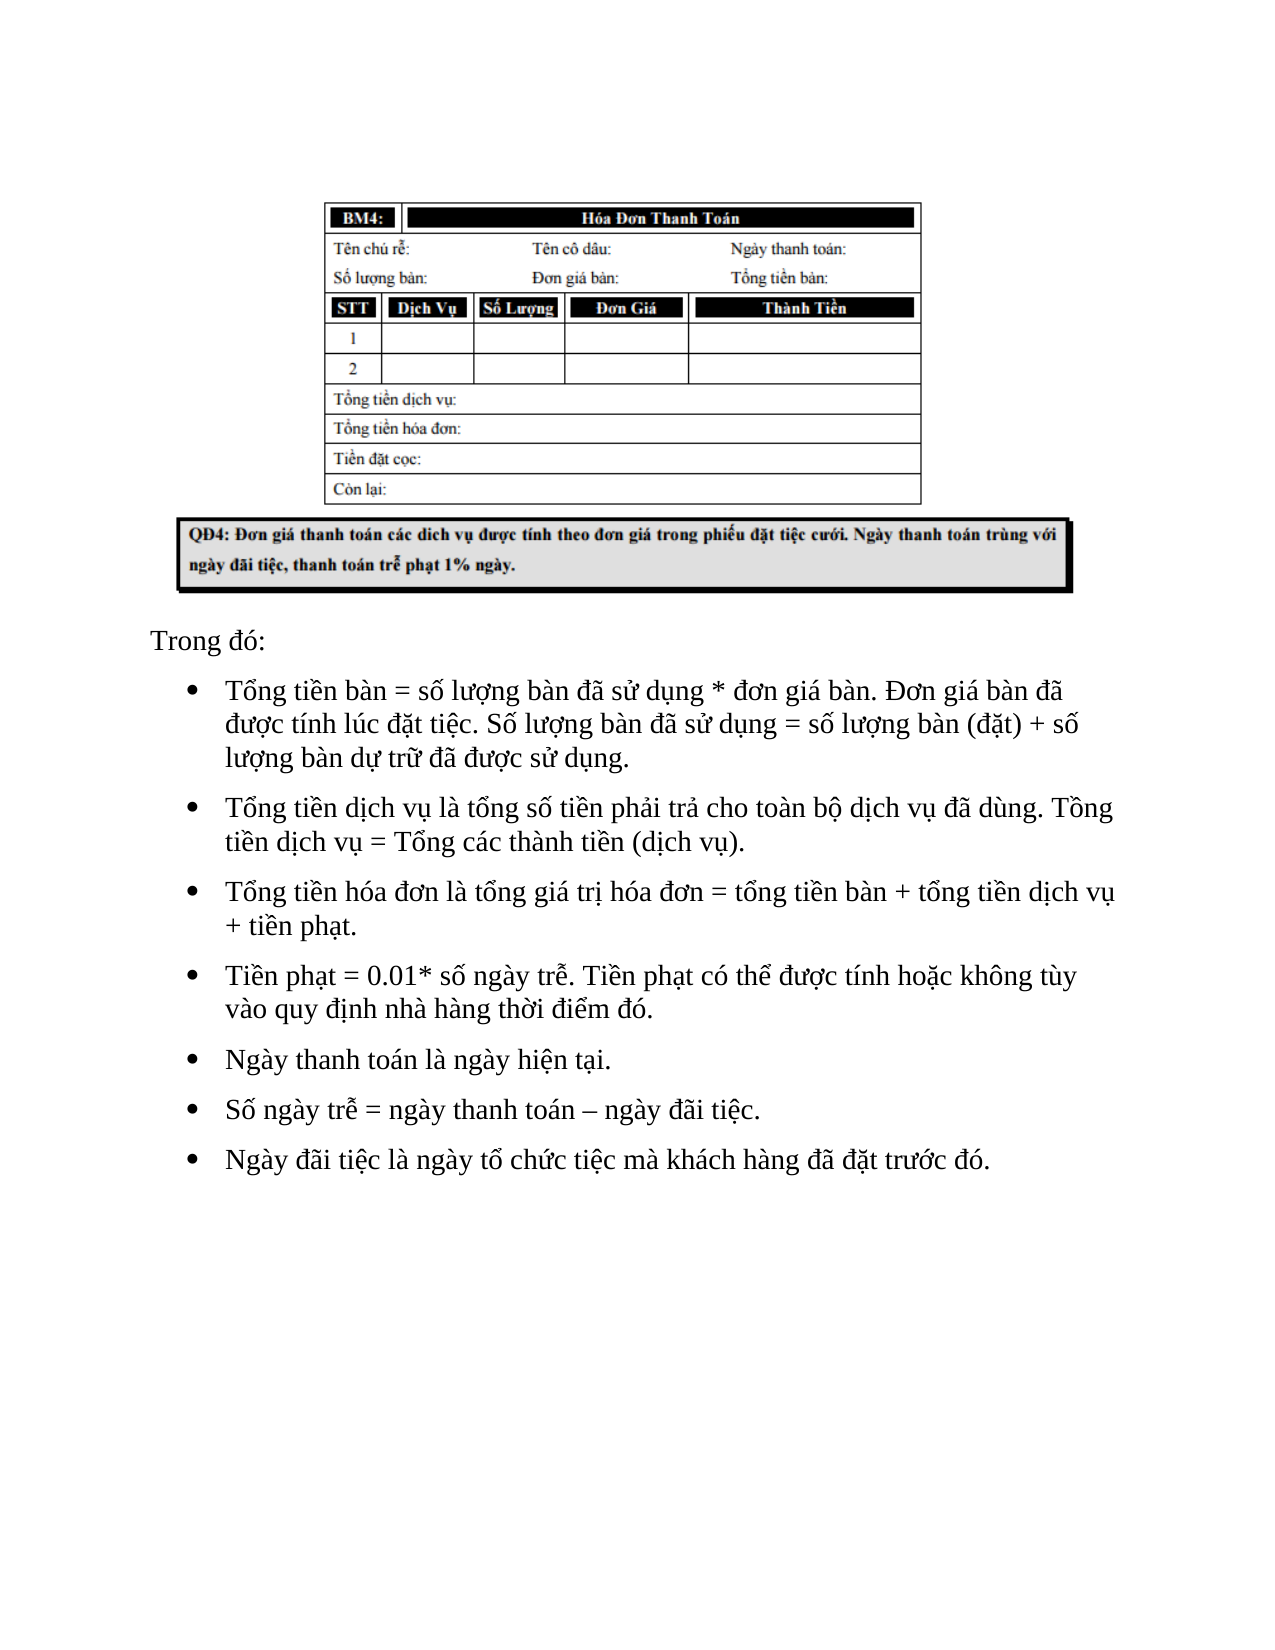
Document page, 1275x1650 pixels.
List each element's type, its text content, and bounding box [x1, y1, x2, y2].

list Ngày thanh toán là ngày hiện tại. [187, 1042, 1125, 1076]
list Số ngày trễ = ngày thanh toán – ngày đãi tiệc. [187, 1092, 1125, 1126]
text Trong đó: [150, 623, 1125, 656]
list Tổng tiền bàn = số lượng bàn đã sử dụng * đơn giá bàn. Đơn giá bàn đã được tính lúc đặt tiệc. Số lượng bàn đã sử dụng = số lượng bàn (đặt) + số lượng bàn dự trữ đã được sử dụng. [187, 673, 1125, 774]
list Tổng tiền hóa đơn là tổng giá trị hóa đơn = tổng tiền bàn + tổng tiền dịch vụ + tiền phạt. [187, 874, 1125, 941]
list Tiền phạt = 0.01* số ngày trễ. Tiền phạt có thể được tính hoặc không tùy vào quy định nhà hàng thời điểm đó. [187, 958, 1125, 1025]
list Ngày đãi tiệc là ngày tổ chức tiệc mà khách hàng đã đặt trước đó. [187, 1142, 1125, 1176]
list Tổng tiền dịch vụ là tổng số tiền phải trả cho toàn bộ dịch vụ đã dùng. Tồng tiền dịch vụ = Tổng các thành tiền (dịch vụ). [187, 790, 1125, 857]
